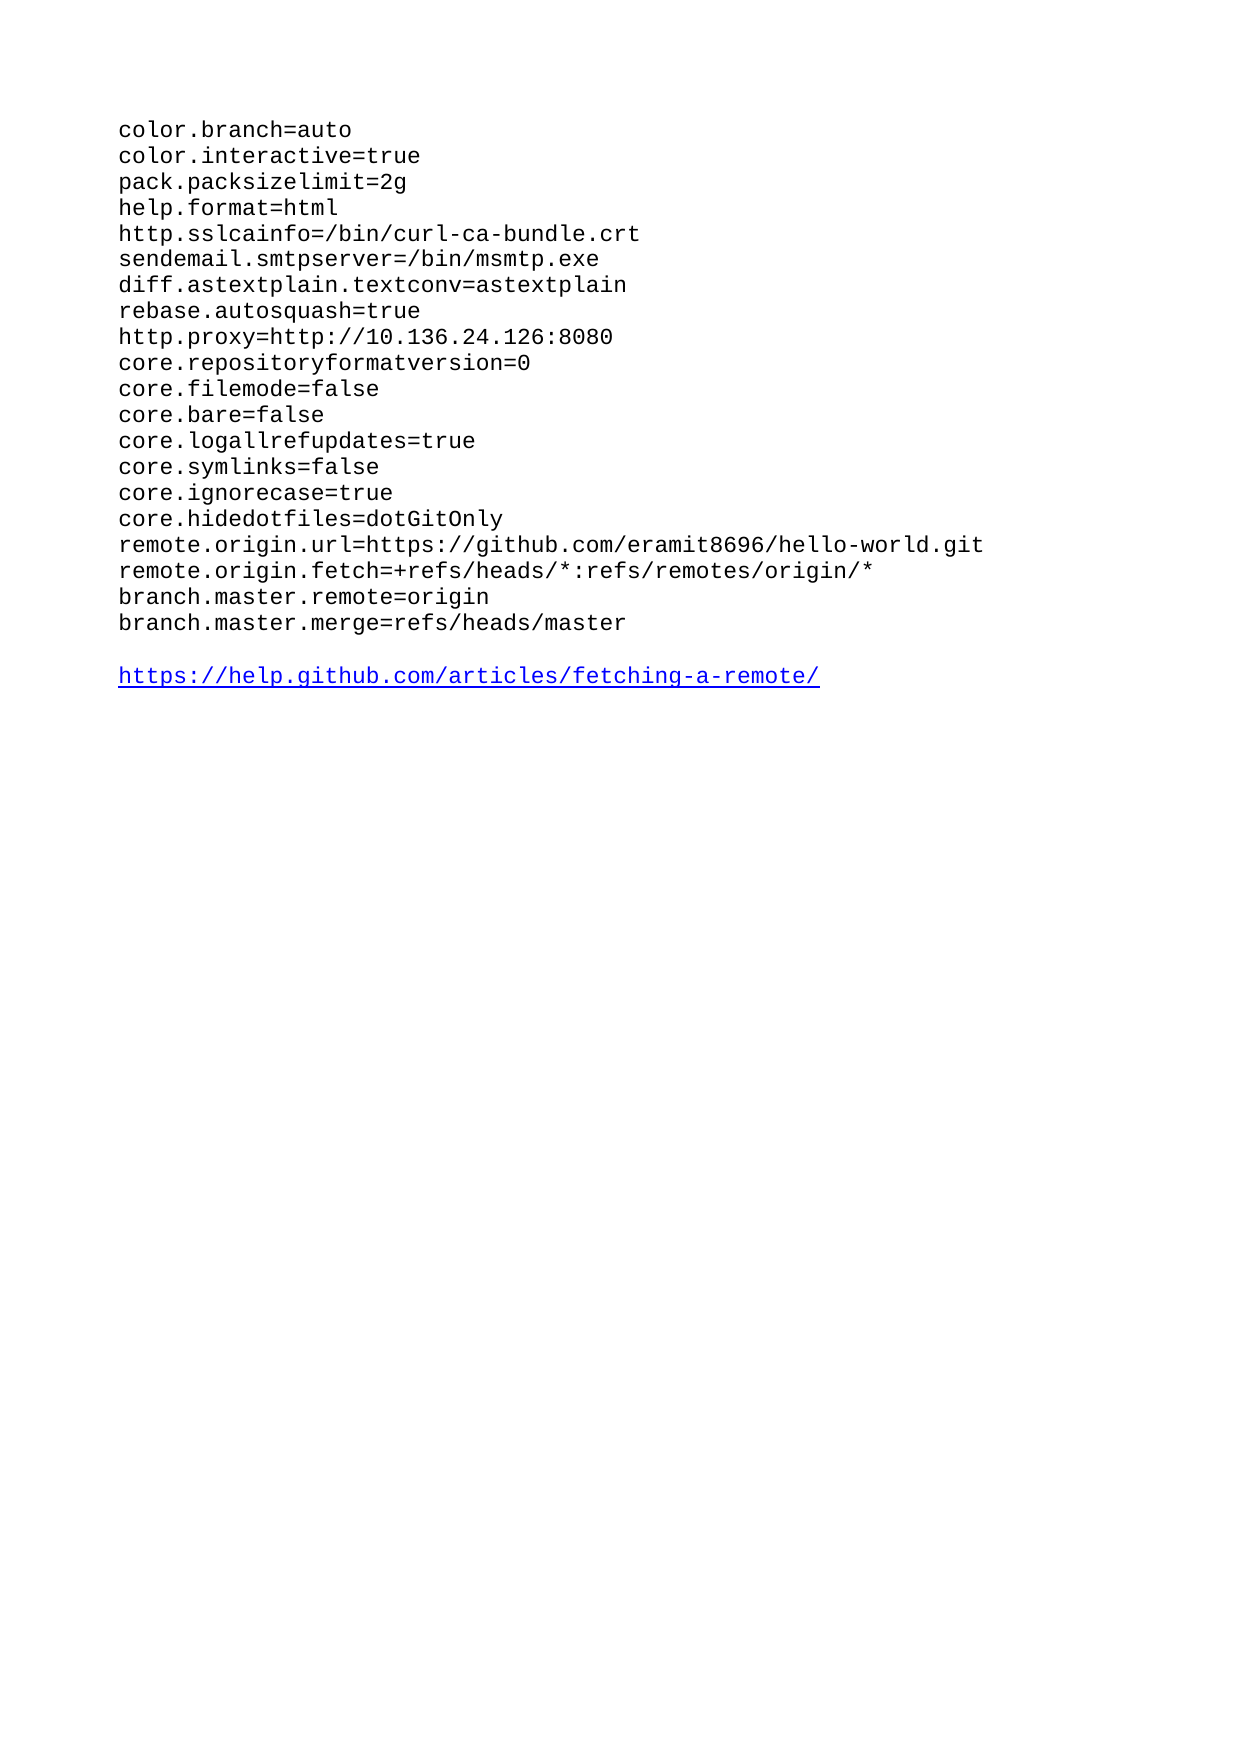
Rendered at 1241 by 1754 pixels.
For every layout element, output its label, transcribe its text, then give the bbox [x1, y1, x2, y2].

text color.interactive=true [118, 144, 1122, 170]
text help.format=html [118, 196, 1122, 222]
text core.symlinks=false [118, 455, 1122, 481]
text https://help.github.com/articles/fetching-a-remote/ [118, 665, 1122, 691]
text color.branch=auto [118, 118, 1122, 144]
text pack.packsizelimit=2g [118, 170, 1122, 196]
text remote.origin.fetch=+refs/heads/*:refs/remotes/origin/* [118, 559, 1122, 585]
text core.logallrefupdates=true [118, 429, 1122, 455]
text branch.master.merge=refs/heads/master [118, 611, 1122, 637]
text http.sslcainfo=/bin/curl-ca-bundle.crt [118, 222, 1122, 248]
text remote.origin.url=https://github.com/eramit8696/hello-world.git [118, 533, 1122, 559]
text core.ignorecase=true [118, 481, 1122, 507]
text core.repositoryformatversion=0 [118, 352, 1122, 377]
text core.filemode=false [118, 377, 1122, 403]
text diff.astextplain.textconv=astextplain [118, 274, 1122, 300]
text core.bare=false [118, 403, 1122, 429]
text sendemail.smtpserver=/bin/msmtp.exe [118, 248, 1122, 274]
text rebase.autosquash=true [118, 300, 1122, 326]
text http.proxy=http://10.136.24.126:8080 [118, 326, 1122, 352]
text core.hidedotfiles=dotGitOnly [118, 507, 1122, 533]
text branch.master.remote=origin [118, 585, 1122, 611]
